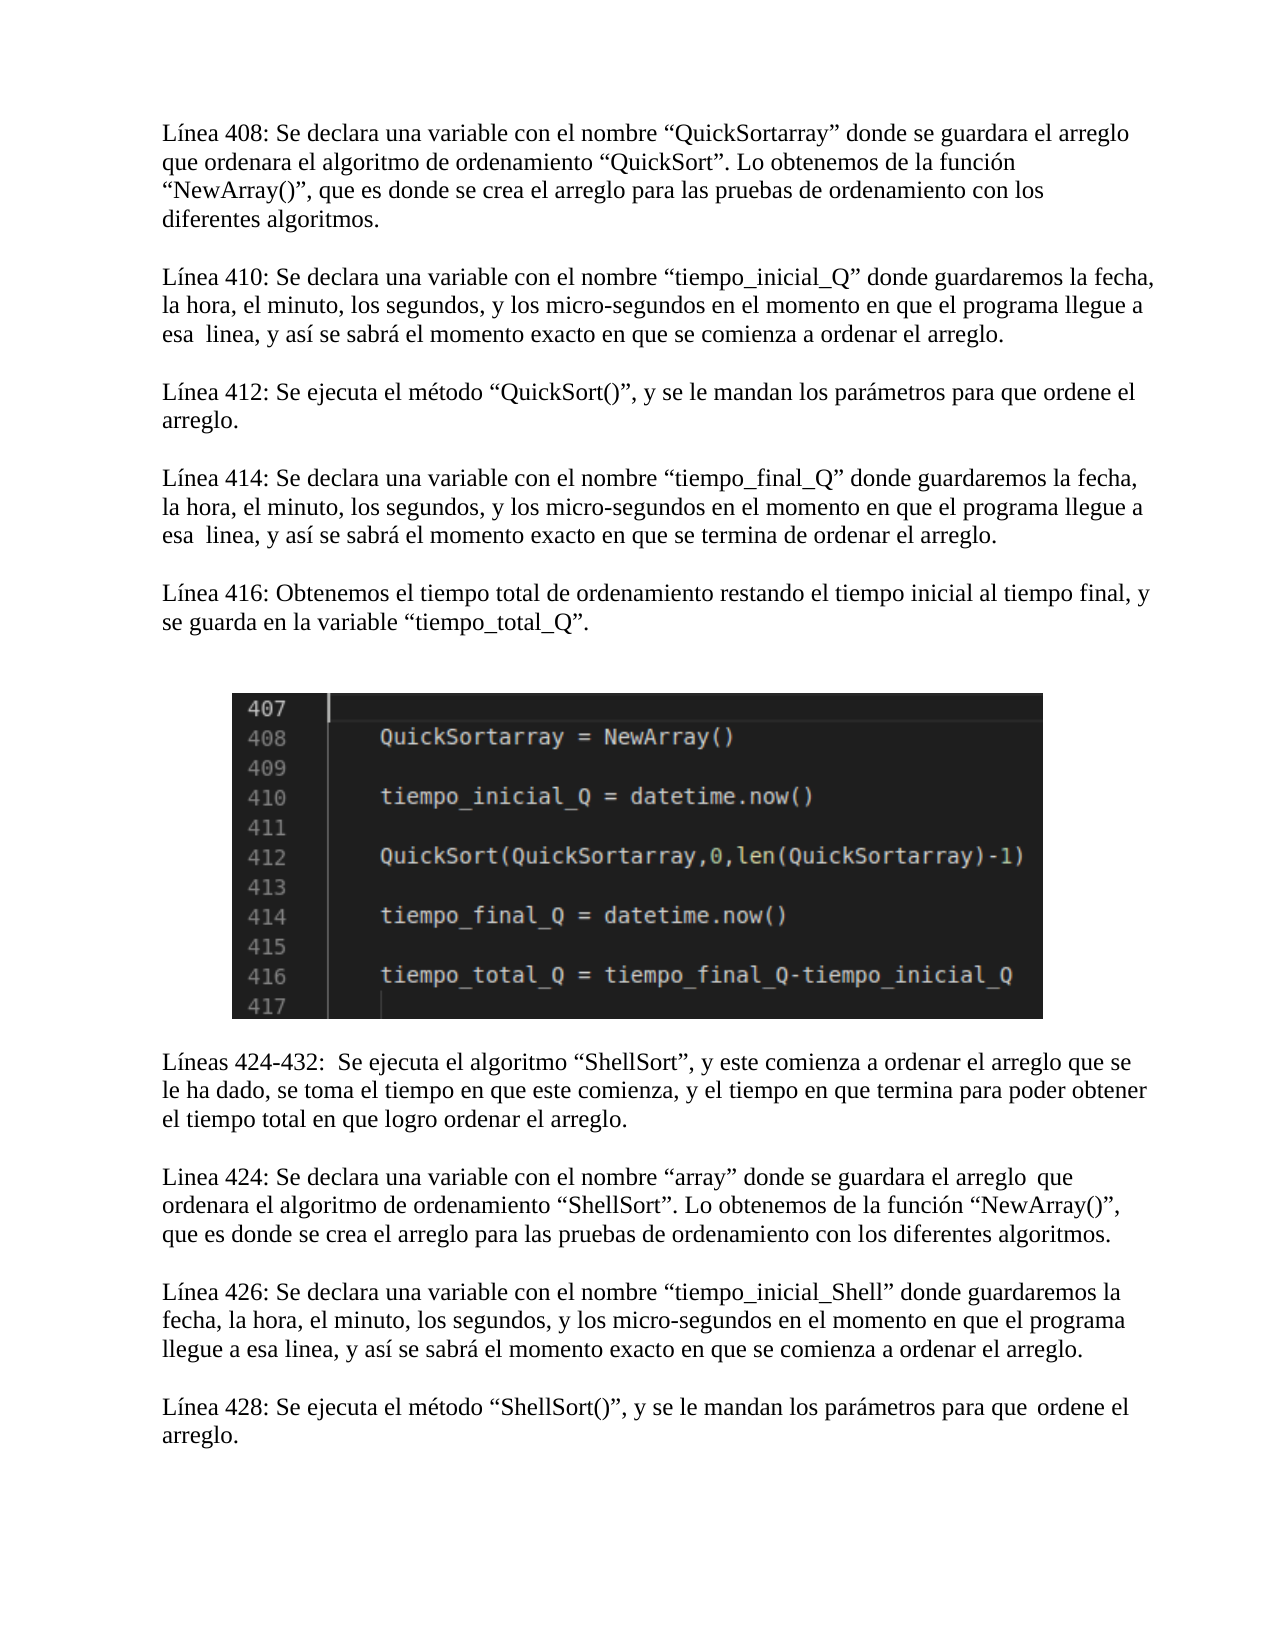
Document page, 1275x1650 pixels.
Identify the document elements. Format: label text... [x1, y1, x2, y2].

text Línea 426: Se declara una variable con el nombre “tiempo_inicial_Shell” donde guardaremos la fecha, la hora, el minuto, los segundos, y los micro-segundos en el momento en que el programa llegue a esa linea, y así se sabrá el momento exacto en que se comienza a ordenar el arreglo. [118, 1277, 1157, 1363]
text Línea 428: Se ejecuta el método “ShellSort()”, y se le mandan los parámetros para que ordene el arreglo. [118, 1392, 1157, 1449]
text Línea 416: Obtenemos el tiempo total de ordenamiento restando el tiempo inicial al tiempo final, y se guarda en la variable “tiempo_total_Q”. [118, 578, 1157, 636]
text Línea 414: Se declara una variable con el nombre “tiempo_final_Q” donde guardaremos la fecha, la hora, el minuto, los segundos, y los micro-segundos en el momento en que el programa llegue a esa linea, y así se sabrá el momento exacto en que se termina de ordenar el arreglo. [118, 463, 1157, 549]
picture [232, 693, 1043, 1019]
text Línea 408: Se declara una variable con el nombre “QuickSortarray” donde se guardara el arreglo que ordenara el algoritmo de ordenamiento “QuickSort”. Lo obtenemos de la función “NewArray()”, que es donde se crea el arreglo para las pruebas de ordenamiento con los diferentes algoritmos. [118, 118, 1157, 233]
text Linea 424: Se declara una variable con el nombre “array” donde se guardara el arreglo que ordenara el algoritmo de ordenamiento “ShellSort”. Lo obtenemos de la función “NewArray()”, que es donde se crea el arreglo para las pruebas de ordenamiento con los diferentes algoritmos. [118, 1162, 1157, 1248]
text Líneas 424-432: Se ejecuta el algoritmo “ShellSort”, y este comienza a ordenar el arreglo que se le ha dado, se toma el tiempo en que este comienza, y el tiempo en que termina para poder obtener el tiempo total en que logro ordenar el arreglo. [118, 1047, 1157, 1133]
text Línea 412: Se ejecuta el método “QuickSort()”, y se le mandan los parámetros para que ordene el arreglo. [118, 377, 1157, 434]
text Línea 410: Se declara una variable con el nombre “tiempo_inicial_Q” donde guardaremos la fecha, la hora, el minuto, los segundos, y los micro-segundos en el momento en que el programa llegue a esa linea, y así se sabrá el momento exacto en que se comienza a ordenar el arreglo. [118, 262, 1157, 348]
